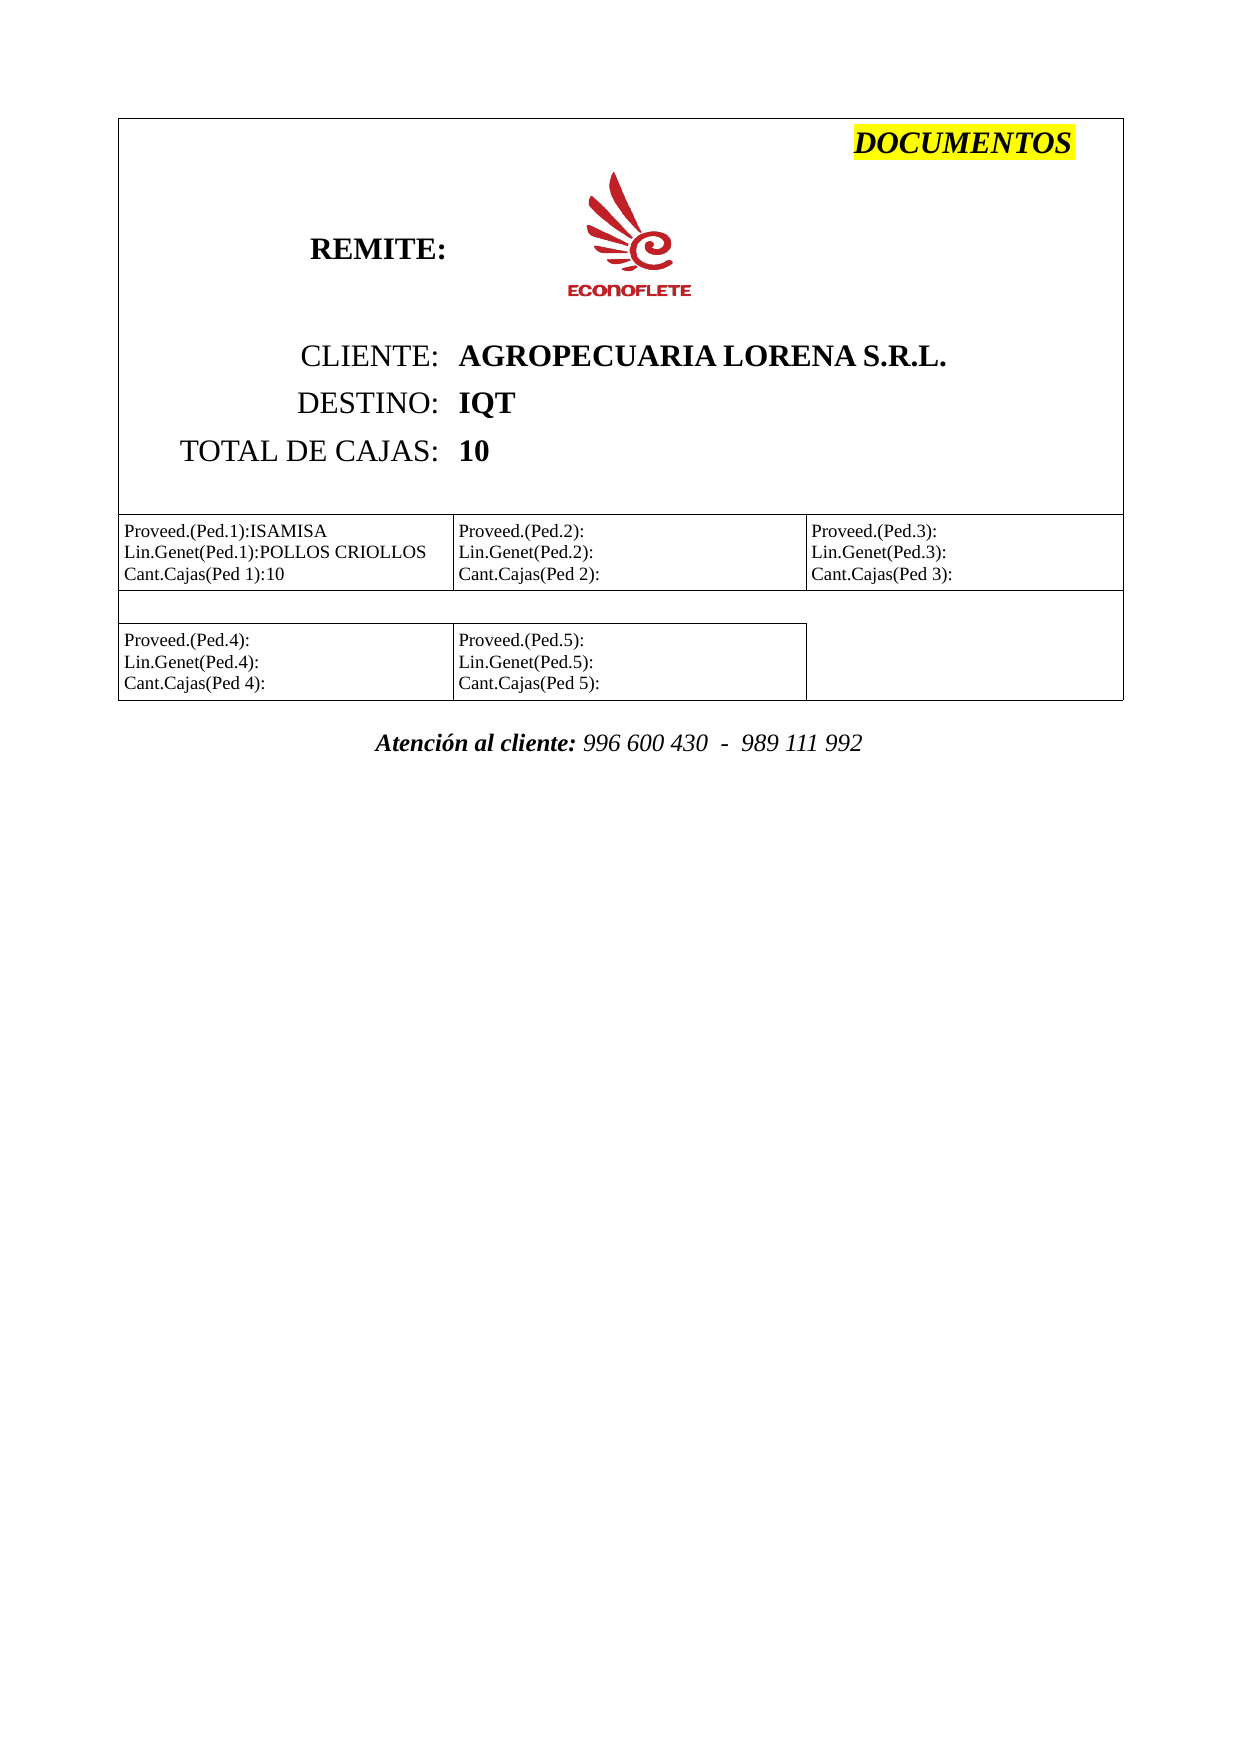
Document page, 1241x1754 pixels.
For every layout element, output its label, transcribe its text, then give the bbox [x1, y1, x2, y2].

table_header [119, 119, 453, 166]
table_header DOCUMENTOS [806, 119, 1123, 166]
table_cell DESTINO: [119, 379, 453, 426]
table_cell 10 [453, 426, 1123, 474]
table_cell [806, 591, 1123, 623]
table_cell [806, 166, 1123, 332]
table_cell [119, 591, 453, 623]
table_cell [119, 474, 453, 514]
table_cell Proveed.(Ped.3): Lin.Genet(Ped.3): Cant.Cajas(Ped 3): [807, 515, 1123, 590]
text Atención al cliente: 996 600 430 - 989 111 992 [118, 728, 1122, 757]
table_cell IQT [453, 379, 806, 426]
table_cell [453, 474, 806, 514]
table_cell CLIENTE: [119, 332, 453, 379]
table_cell Proveed.(Ped.1):ISAMISA Lin.Genet(Ped.1):POLLOS CRIOLLOS Cant.Cajas(Ped 1):10 [119, 515, 453, 590]
table_cell Proveed.(Ped.2): Lin.Genet(Ped.2): Cant.Cajas(Ped 2): [454, 515, 806, 590]
table_cell [807, 623, 1123, 699]
table_cell Proveed.(Ped.4): Lin.Genet(Ped.4): Cant.Cajas(Ped 4): [119, 624, 453, 699]
table_cell Proveed.(Ped.5): Lin.Genet(Ped.5): Cant.Cajas(Ped 5): [454, 624, 806, 699]
table_cell TOTAL DE CAJAS: [119, 426, 453, 474]
table_cell REMITE: [119, 166, 453, 332]
table_cell [453, 166, 806, 332]
picture [552, 171, 707, 297]
table_cell [806, 474, 1123, 514]
table_header [453, 119, 806, 166]
table_cell [453, 591, 806, 623]
table_cell AGROPECUARIA LORENA S.R.L. [453, 332, 1123, 379]
table_cell [806, 379, 1123, 426]
